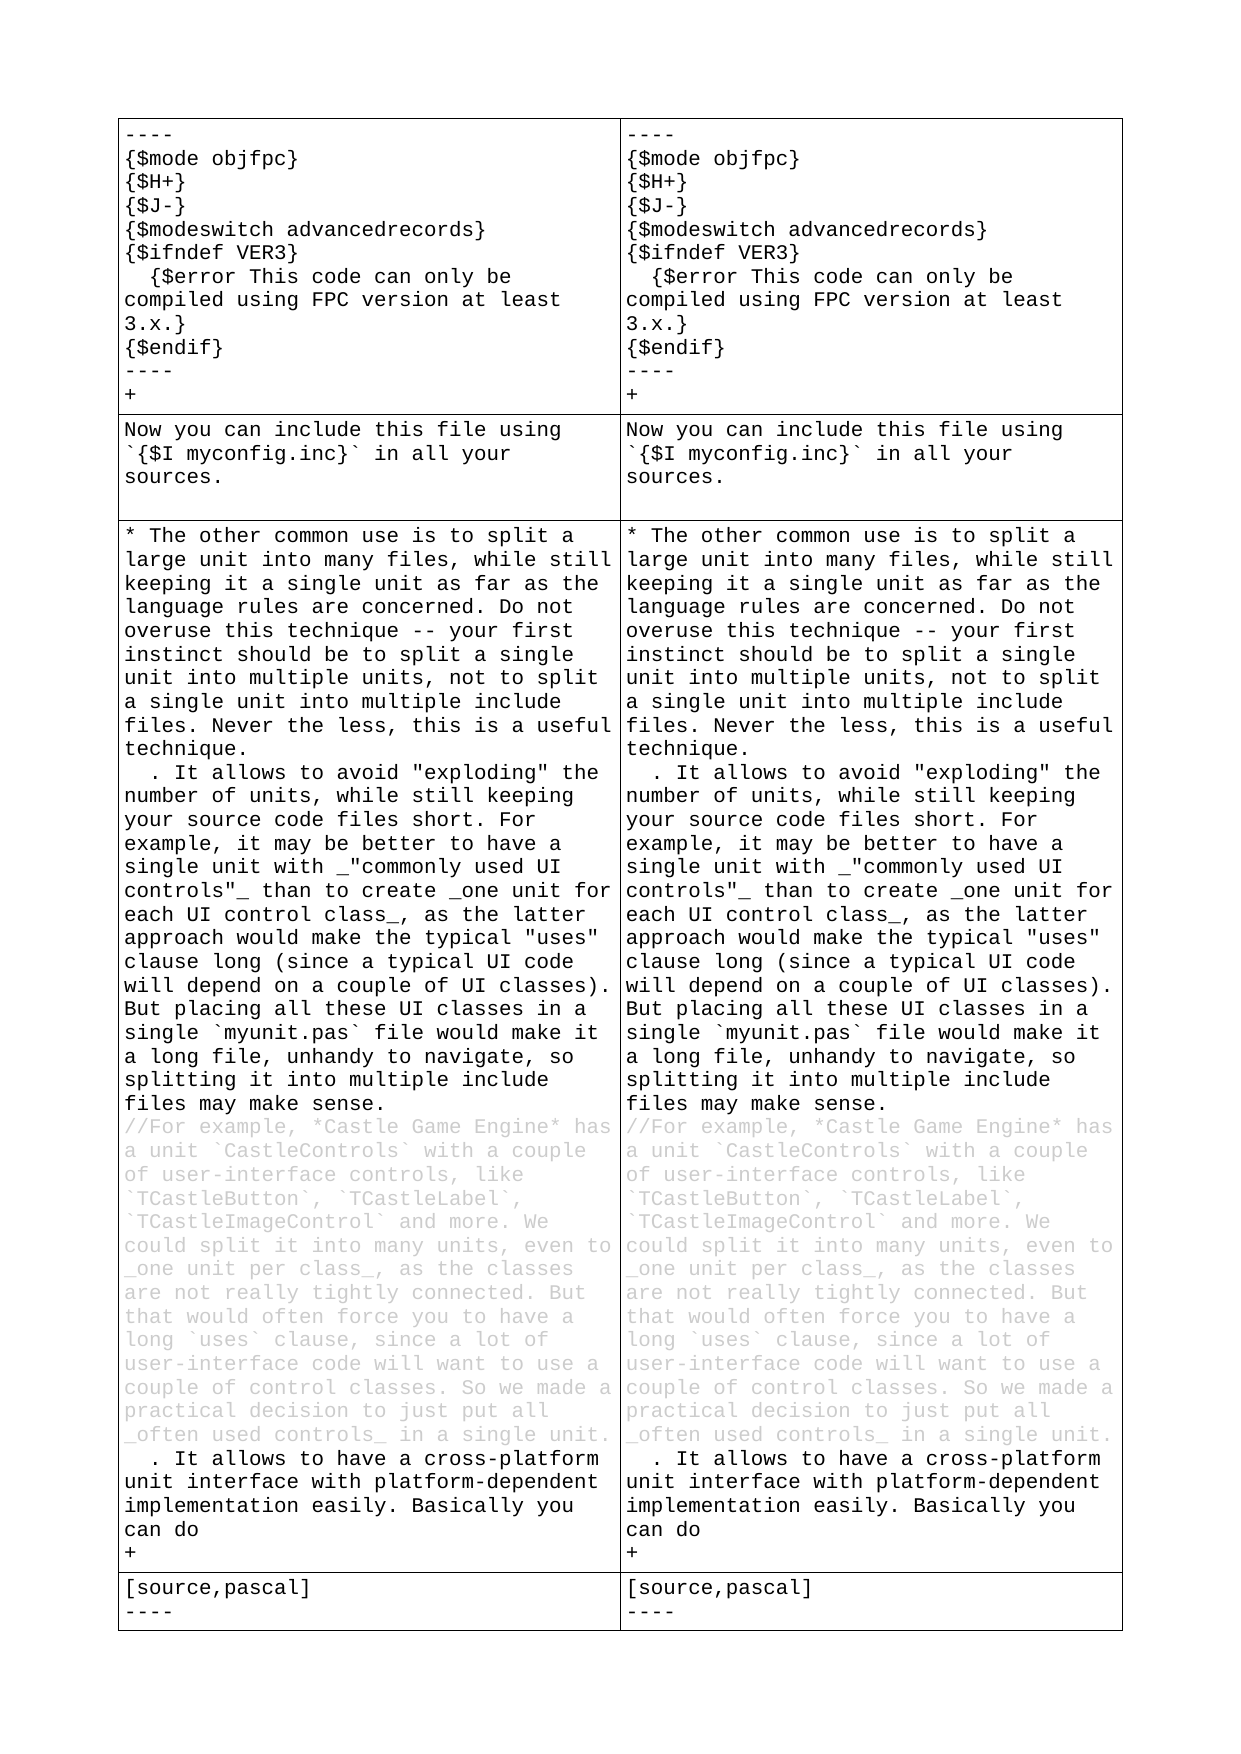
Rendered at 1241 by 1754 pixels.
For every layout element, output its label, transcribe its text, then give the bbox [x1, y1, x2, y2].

table_cell * The other common use is to split a large unit into many files, while still keeping it a single unit as far as the language rules are concerned. Do not overuse this technique -- your first instinct should be to split a single unit into multiple units, not to split a single unit into multiple include files. Never the less, this is a useful technique. . It allows to avoid "exploding" the number of units, while still keeping your source code files short. For example, it may be better to have a single unit with _"commonly used UI controls"_ than to create _one unit for each UI control class_, as the latter approach would make the typical "uses" clause long (since a typical UI code will depend on a couple of UI classes). But placing all these UI classes in a single `myunit.pas` file would make it a long file, unhandy to navigate, so splitting it into multiple include files may make sense. //For example, *Castle Game Engine* has a unit `CastleControls` with a couple of user-interface controls, like `TCastleButton`, `TCastleLabel`, `TCastleImageControl` and more. We could split it into many units, even to _one unit per class_, as the classes are not really tightly connected. But that would often force you to have a long `uses` clause, since a lot of user-interface code will want to use a couple of control classes. So we made a practical decision to just put all _often used controls_ in a single unit. . It allows to have a cross-platform unit interface with platform-dependent implementation easily. Basically you can do + [621, 521, 1122, 1572]
table_cell * The other common use is to split a large unit into many files, while still keeping it a single unit as far as the language rules are concerned. Do not overuse this technique -- your first instinct should be to split a single unit into multiple units, not to split a single unit into multiple include files. Never the less, this is a useful technique. . It allows to avoid "exploding" the number of units, while still keeping your source code files short. For example, it may be better to have a single unit with _"commonly used UI controls"_ than to create _one unit for each UI control class_, as the latter approach would make the typical "uses" clause long (since a typical UI code will depend on a couple of UI classes). But placing all these UI classes in a single `myunit.pas` file would make it a long file, unhandy to navigate, so splitting it into multiple include files may make sense. //For example, *Castle Game Engine* has a unit `CastleControls` with a couple of user-interface controls, like `TCastleButton`, `TCastleLabel`, `TCastleImageControl` and more. We could split it into many units, even to _one unit per class_, as the classes are not really tightly connected. But that would often force you to have a long `uses` clause, since a lot of user-interface code will want to use a couple of control classes. So we made a practical decision to just put all _often used controls_ in a single unit. . It allows to have a cross-platform unit interface with platform-dependent implementation easily. Basically you can do + [119, 521, 620, 1572]
table_cell Now you can include this file using `{$I myconfig.inc}` in all your sources. [621, 415, 1122, 519]
table_cell [source,pascal] [621, 1573, 1122, 1630]
table_cell ---- {$mode objfpc} {$H+} {$J-} {$modeswitch advancedrecords} {$ifndef VER3} {$error This code can only be compiled using FPC version at least 3.x.} {$endif} ---- + [119, 119, 620, 413]
table_cell Now you can include this file using `{$I myconfig.inc}` in all your sources. [119, 415, 620, 519]
table_cell ---- {$mode objfpc} {$H+} {$J-} {$modeswitch advancedrecords} {$ifndef VER3} {$error This code can only be compiled using FPC version at least 3.x.} {$endif} ---- + [621, 119, 1122, 413]
table_cell [source,pascal] [119, 1573, 620, 1630]
